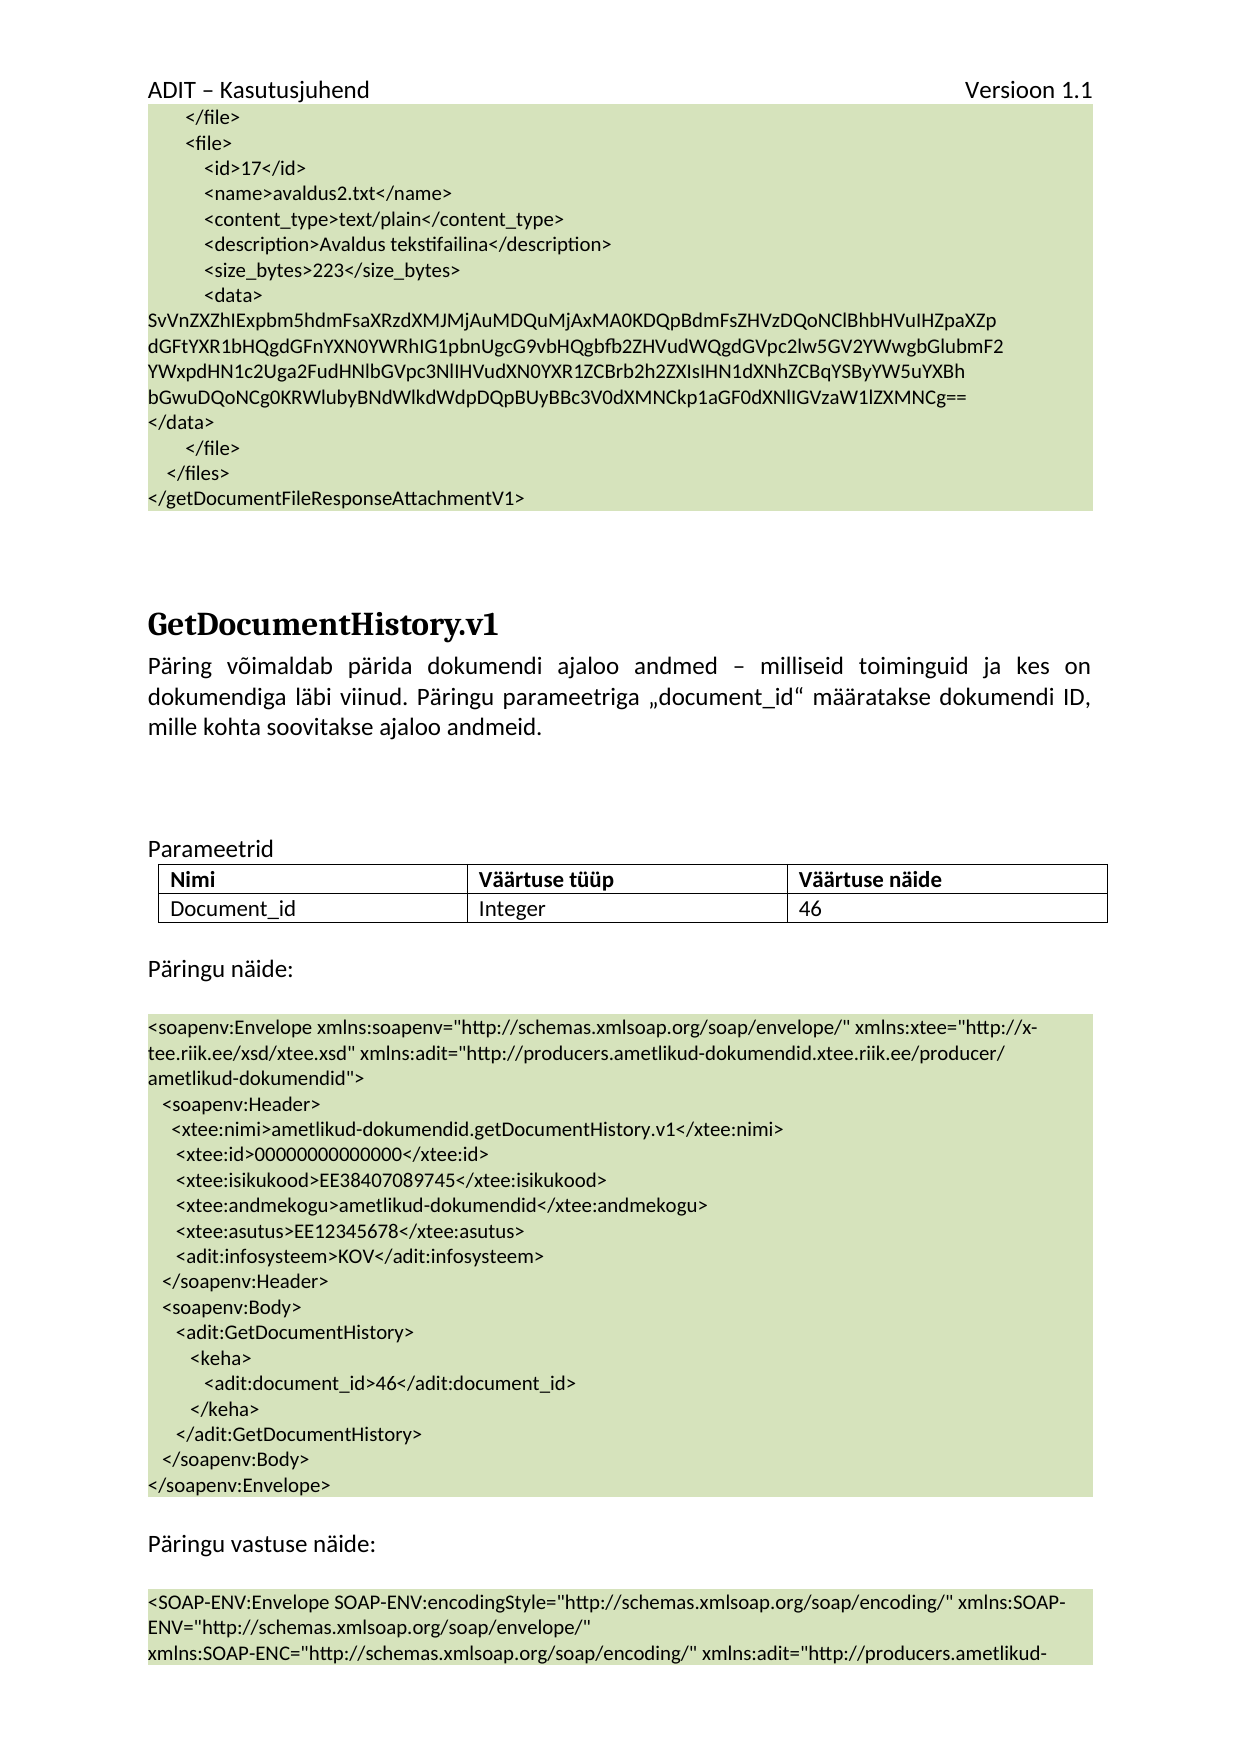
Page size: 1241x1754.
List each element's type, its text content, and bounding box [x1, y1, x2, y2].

text <content_type>text/plain</content_type> [148, 206, 1093, 231]
text </getDocumentFileResponseAttachmentV1> [148, 486, 1093, 511]
text <SOAP-ENV:Envelope SOAP-ENV:encodingStyle="http://schemas.xmlsoap.org/soap/encoding/" xmlns:SOAP-ENV="http://schemas.xmlsoap.org/soap/envelope/" xmlns:SOAP-ENC="http://schemas.xmlsoap.org/soap/encoding/" xmlns:adit="http://producers.ametlikud- [148, 1589, 1093, 1665]
table_cell Document_id [159, 894, 467, 922]
text </files> [148, 460, 1093, 486]
text <xtee:asutus>EE12345678</xtee:asutus> [148, 1218, 1093, 1243]
text </file> [148, 435, 1093, 460]
text <id>17</id> [148, 155, 1093, 181]
text SvVnZXZhIExpbm5hdmFsaXRzdXMJMjAuMDQuMjAxMA0KDQpBdmFsZHVzDQoNClBhbHVuIHZpaXZp [148, 308, 1093, 333]
text </soapenv:Envelope> [148, 1472, 1093, 1497]
text Parameetrid [148, 833, 1093, 864]
text <soapenv:Envelope xmlns:soapenv="http://schemas.xmlsoap.org/soap/envelope/" xmlns:xtee="http://x-tee.riik.ee/xsd/xtee.xsd" xmlns:adit="http://producers.ametlikud-dokumendid.xtee.riik.ee/producer/ametlikud-dokumendid"> [148, 1014, 1093, 1091]
text <adit:infosysteem>KOV</adit:infosysteem> [148, 1243, 1093, 1269]
text </soapenv:Header> [148, 1269, 1093, 1294]
text <data> [148, 282, 1093, 308]
text <name>avaldus2.txt</name> [148, 181, 1093, 206]
text Päringu näide: [148, 953, 1093, 984]
text </data> [148, 409, 1093, 435]
table_header Väärtuse tüüp [468, 865, 787, 893]
text <soapenv:Body> [148, 1294, 1093, 1319]
text <xtee:nimi>ametlikud-dokumendid.getDocumentHistory.v1</xtee:nimi> [148, 1116, 1093, 1142]
text Päring võimaldab pärida dokumendi ajaloo andmed – milliseid toiminguid ja kes on dokumendiga läbi viinud. Päringu parameetriga „document_id“ määratakse dokumendi ID, mille kohta soovitakse ajaloo andmeid. [148, 650, 1093, 742]
text <file> [148, 130, 1093, 155]
text <xtee:andmekogu>ametlikud-dokumendid</xtee:andmekogu> [148, 1192, 1093, 1218]
text </adit:GetDocumentHistory> [148, 1421, 1093, 1447]
text <keha> [148, 1345, 1093, 1370]
text <description>Avaldus tekstifailina</description> [148, 231, 1093, 257]
text </soapenv:Body> [148, 1447, 1093, 1472]
text <adit:GetDocumentHistory> [148, 1319, 1093, 1345]
table_cell Integer [468, 894, 787, 922]
text dGFtYXR1bHQgdGFnYXN0YWRhIG1pbnUgcG9vbHQgbfb2ZHVudWQgdGVpc2lw5GV2YWwgbGlubmF2 [148, 333, 1093, 358]
text <adit:document_id>46</adit:document_id> [148, 1370, 1093, 1396]
text Päringu vastuse näide: [148, 1528, 1093, 1558]
text </keha> [148, 1396, 1093, 1421]
text <xtee:id>00000000000000</xtee:id> [148, 1142, 1093, 1167]
text <xtee:isikukood>EE38407089745</xtee:isikukood> [148, 1167, 1093, 1192]
text <size_bytes>223</size_bytes> [148, 257, 1093, 282]
text YWxpdHN1c2Uga2FudHNlbGVpc3NlIHVudXN0YXR1ZCBrb2h2ZXIsIHN1dXNhZCBqYSByYW5uYXBh [148, 358, 1093, 384]
table_header Nimi [159, 865, 467, 893]
text bGwuDQoNCg0KRWlubyBNdWlkdWdpDQpBUyBBc3V0dXMNCkp1aGF0dXNlIGVzaW1lZXMNCg== [148, 384, 1093, 409]
table_header Väärtuse näide [788, 865, 1107, 893]
text </file> [148, 104, 1093, 130]
table_cell 46 [788, 894, 1107, 922]
text <soapenv:Header> [148, 1091, 1093, 1116]
subtitle GetDocumentHistory.v1 [148, 606, 1093, 644]
